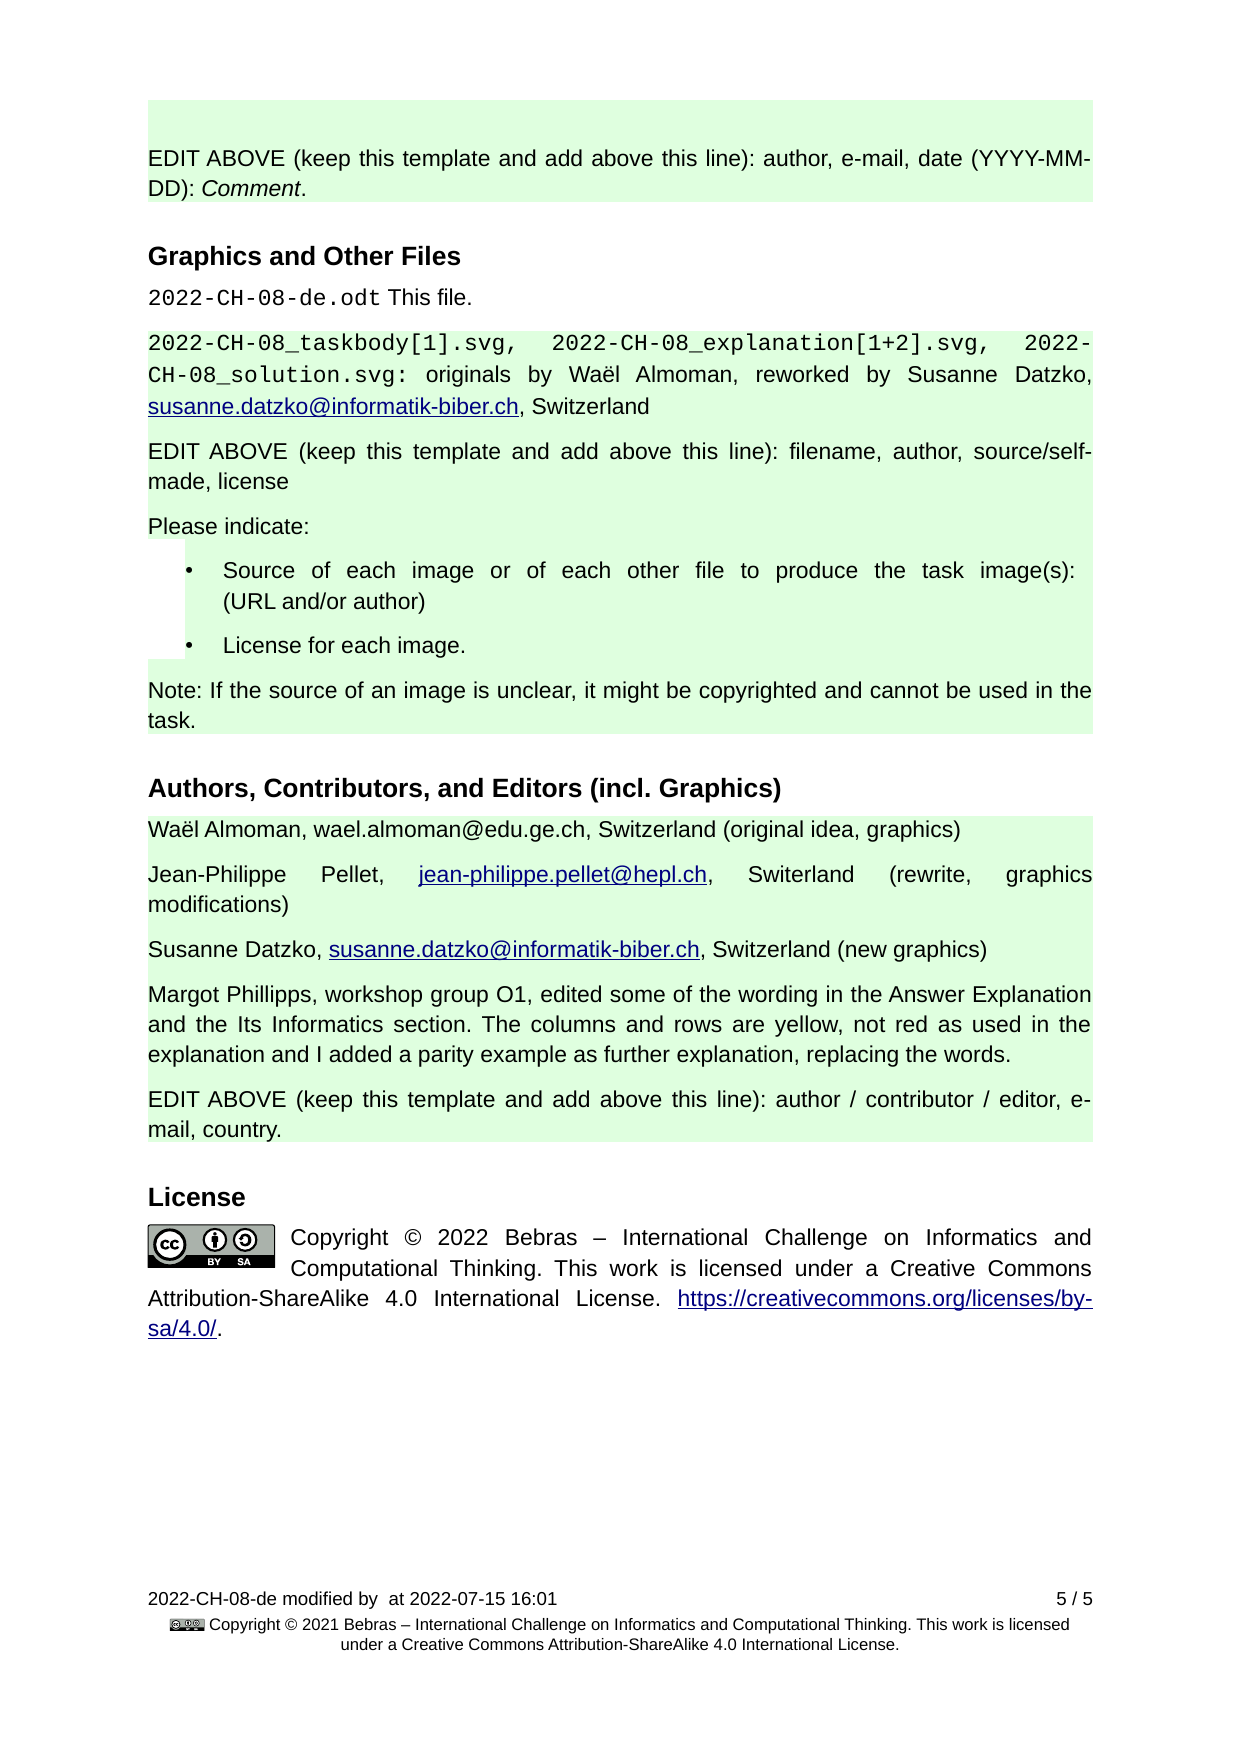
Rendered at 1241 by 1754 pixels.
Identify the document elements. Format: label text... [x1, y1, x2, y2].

list Source of each image or of each other file to produce the task image(s): (URL and/or author) [185, 557, 1093, 614]
text 2022-CH-08_taskbody[1].svg, 2022-CH-08_explanation[1+2].svg, 2022-CH-08_solution.svg: originals by Waël Almoman, reworked by Susanne Datzko, susanne.datzko@informatik-biber.ch, Switzerland [148, 331, 1093, 419]
subtitle License [148, 1182, 1093, 1212]
subtitle Graphics and Other Files [148, 241, 1093, 271]
text Margot Phillipps, workshop group O1, edited some of the wording in the Answer Explanation and the Its Informatics section. The columns and rows are yellow, not red as used in the explanation and I added a parity example as further explanation, replacing the words. [148, 981, 1093, 1067]
text EDIT ABOVE (keep this template and add above this line): filename, author, source/self-made, license [148, 438, 1093, 494]
text Jean-Philippe Pellet, jean-philippe.pellet@hepl.ch, Switerland (rewrite, graphics modifications) [148, 861, 1093, 917]
text Please indicate: [148, 513, 1093, 539]
text Susanne Datzko, susanne.datzko@informatik-biber.ch, Switzerland (new graphics) [148, 936, 1093, 962]
text EDIT ABOVE (keep this template and add above this line): author, e-mail, date (YYYY-MM-DD): Comment. [148, 145, 1093, 202]
text EDIT ABOVE (keep this template and add above this line): author / contributor / editor, e-mail, country. [148, 1086, 1093, 1142]
list License for each image. [185, 632, 1093, 659]
text Waël Almoman, wael.almoman@edu.ge.ch, Switzerland (original idea, graphics) [148, 816, 1093, 842]
text Note: If the source of an image is unclear, it might be copyrighted and cannot be used in the task. [148, 677, 1093, 734]
subtitle Authors, Contributors, and Editors (incl. Graphics) [148, 773, 1093, 803]
text Copyright © 2022 Bebras – International Challenge on Informatics and Computational Thinking. This work is licensed under a Creative Commons Attribution-ShareAlike 4.0 International License. https://creativecommons.org/licenses/by-sa/4.0/. [148, 1224, 1093, 1341]
text 2022-CH-08-de.odt This file. [148, 284, 1093, 312]
